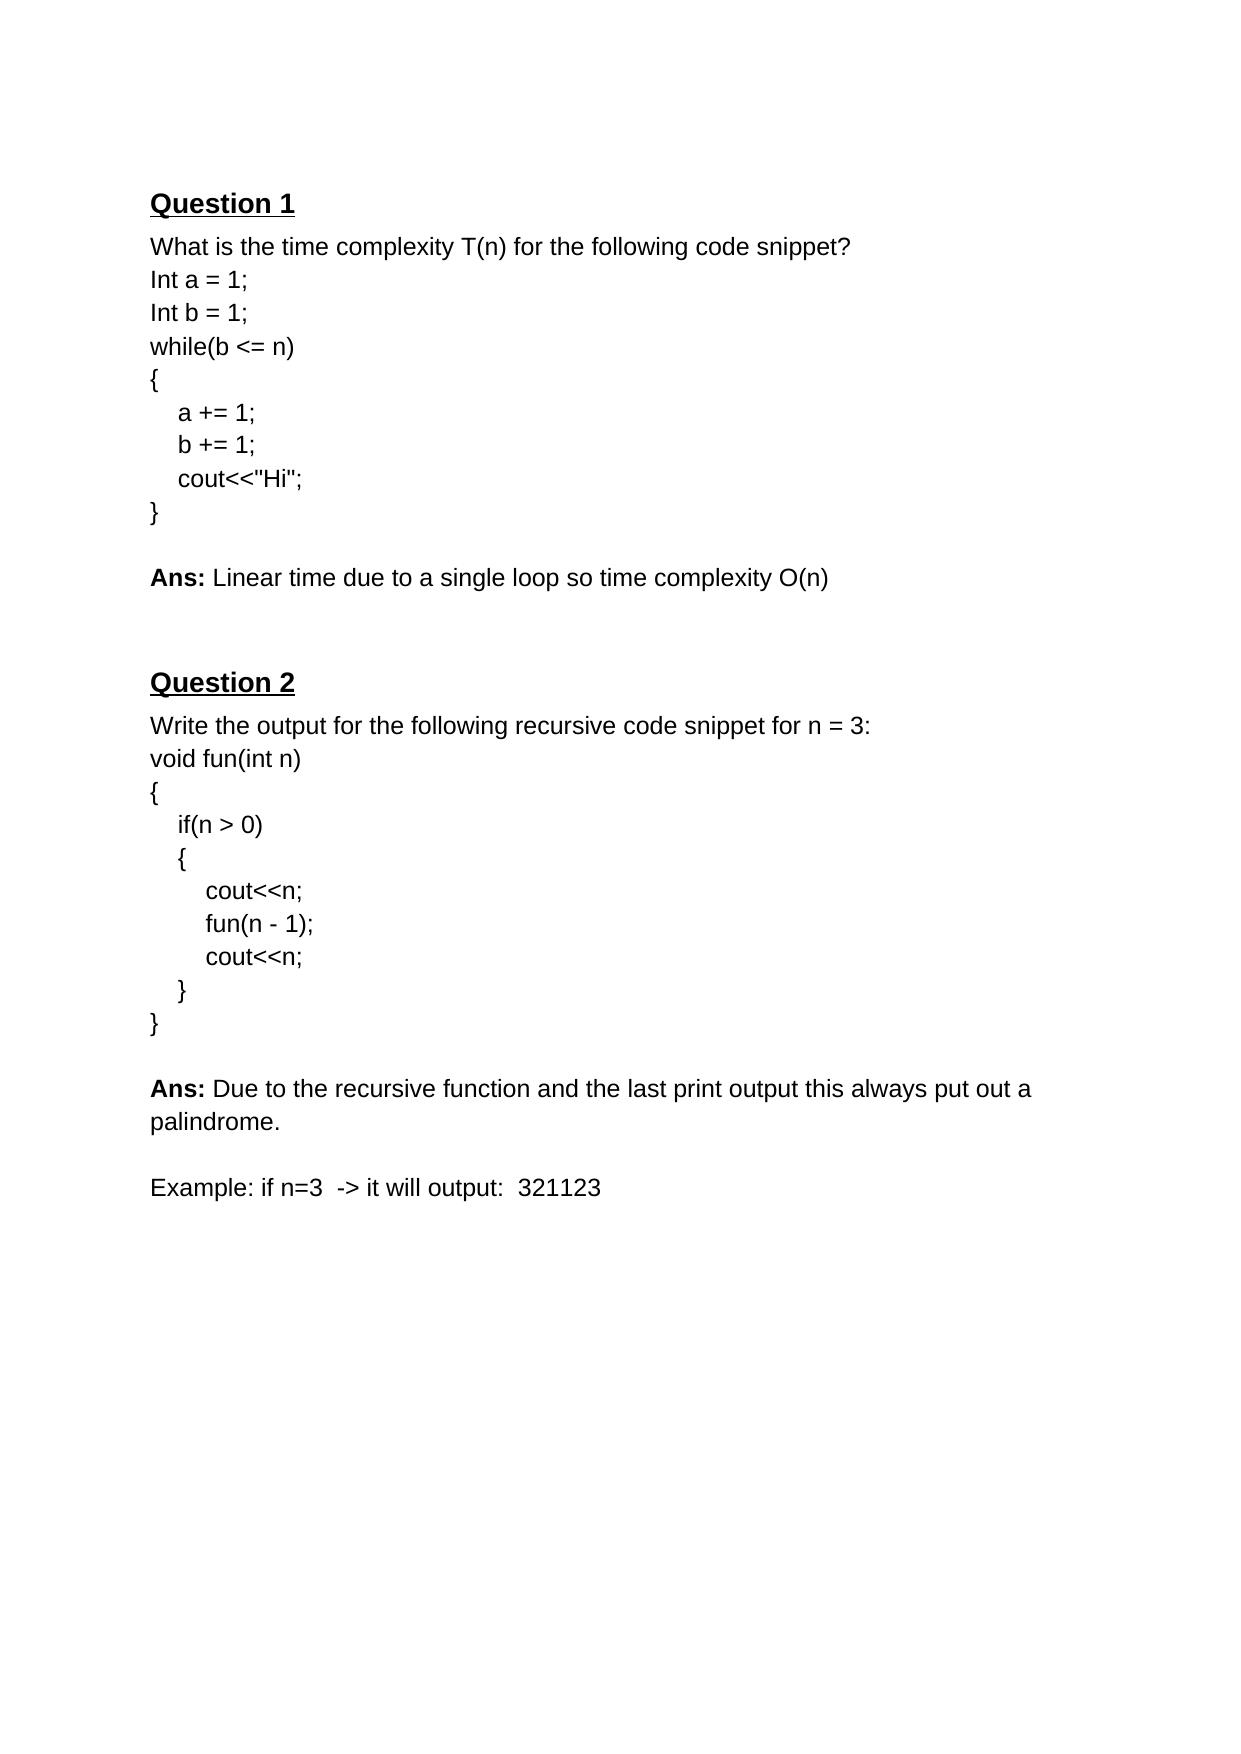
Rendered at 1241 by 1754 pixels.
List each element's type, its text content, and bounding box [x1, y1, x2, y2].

text Ans: Linear time due to a single loop so time complexity O(n) [150, 563, 1090, 591]
text } [150, 497, 1090, 525]
subtitle Question 1 [150, 187, 1090, 220]
text cout<<"Hi"; [150, 463, 1090, 492]
text fun(n - 1); [150, 909, 1090, 938]
text } [150, 975, 1090, 1004]
text Ans: Due to the recursive function and the last print output this always put out a palindrome. [150, 1074, 1090, 1136]
text Example: if n=3 -> it will output: 321123 [150, 1173, 1090, 1202]
text } [150, 1008, 1090, 1037]
text b += 1; [150, 431, 1090, 459]
text while(b <= n) [150, 331, 1090, 360]
text Int b = 1; [150, 298, 1090, 327]
text { [150, 843, 1090, 872]
text Write the output for the following recursive code snippet for n = 3: [150, 711, 1090, 740]
text if(n > 0) [150, 810, 1090, 839]
text What is the time complexity T(n) for the following code snippet? [150, 232, 1090, 261]
text Int a = 1; [150, 265, 1090, 294]
subtitle Question 2 [150, 666, 1090, 698]
text { [150, 364, 1090, 393]
text void fun(int n) [150, 744, 1090, 773]
text a += 1; [150, 397, 1090, 426]
text cout<<n; [150, 876, 1090, 905]
text cout<<n; [150, 942, 1090, 971]
text { [150, 777, 1090, 806]
